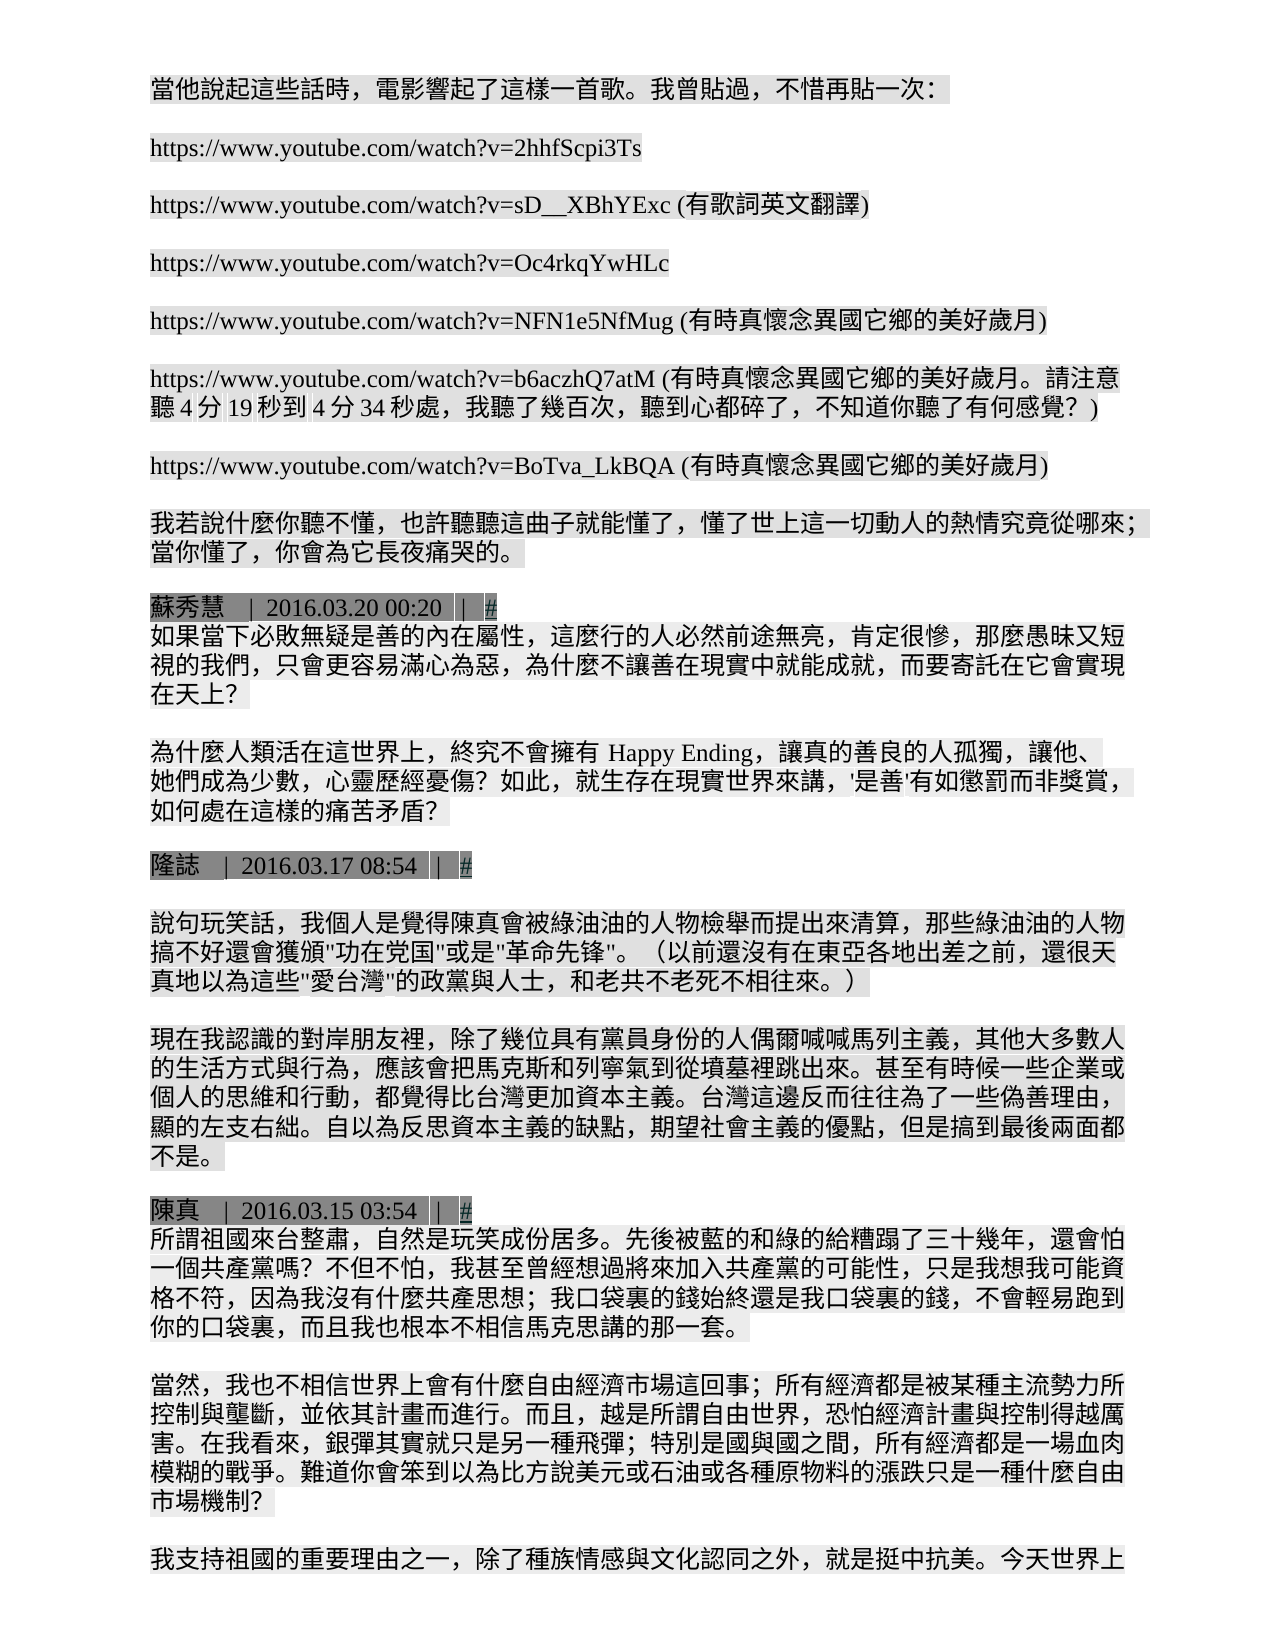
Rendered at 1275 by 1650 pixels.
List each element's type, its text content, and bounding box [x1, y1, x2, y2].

text 所謂祖國來台整肅，自然是玩笑成份居多。先後被藍的和綠的給糟蹋了三十幾年，還會怕一個共產黨嗎？不但不怕，我甚至曾經想過將來加入共產黨的可能性，只是我想我可能資格不符，因為我沒有什麼共產思想；我口袋裏的錢始終還是我口袋裏的錢，不會輕易跑到你的口袋裏，而且我也根本不相信馬克思講的那一套。 當然，我也不相信世界上會有什麼自由經濟市場這回事；所有經濟都是被某種主流勢力所控制與壟斷，並依其計畫而進行。而且，越是所謂自由世界，恐怕經濟計畫與控制得越厲害。在我看來，銀彈其實就只是另一種飛彈；特別是國與國之間，所有經濟都是一場血肉模糊的戰爭。難道你會笨到以為比方說美元或石油或各種原物料的漲跌只是一種什麼自由市場機制？ 我支持祖國的重要理由之一，除了種族情感與文化認同之外，就是挺中抗美。今天世界上要是沒有祖國對美國起了一種牽制作用，不要說大陸十幾億人必然百分之百會落得像敘利亞、伊拉克、阿富汗及利比亞那樣的下場，成為美軍侵略佔領下的人間煉獄，而且全世界將會有更多無數的人將在美軍全然肆無忌憚的血腥侵略下喪命。 事實上，祖國才是世界和平的真正維護者。當然，國家始終都不是一個 "人"，它不可能有 "人" 的良心，它當然不是為了和平或出於對生命的憐憫而挺身維護，而是說，它不訴諸侵略的外交政策，以及牽制美國的種種作為，恰恰對世界和平起了最大且最重要的貢獻。 我知道這樣講你聽了也許會很訝異，說不定以為我在搞笑，但我是完全認真的。我之所以從不談它或幾乎不談，只是因為我知道在這島上根本不可能談，只能關起門來在家裏談。 你之所以會對我的想法感到訝異，其實只是因為你始終被一些我稱之為 "大寫的謊言" 所迷惑；特別是在這樣一個將近一個世紀來從小到大對你不斷灌輸 "反共" 洗腦水的島上，幾個人會有不一樣的思維？比方說，一般人有著這樣一些奇怪的迷思，認為台灣是尊重人權的民主自由社會，祖國則不民主不自由沒人權。這完全是誤解。但我知道，即便在巴勒網，我恐怕也找不到幾個認同者。我們被所謂民主自由與人權這類東西給弄壞了腦子，產生了奇奇怪怪的各種自大幻覺與被害妄想以及各種對於有害人事物的瘋狂迷戀。 這個世界，千千萬萬的謊言可以濃縮成幾個幾乎無人置疑的 "大寫的謊言"，藉之操控整個世界，比方說 "美國意味著自由民主，中國意味著專制獨裁"、"這樣那樣 (比方說有選舉，比方說可以任意煽動任意亂罵) 就是民主自由，否則就不是"、"民主優於專制"...等等等。 一般謊言也許很容易戳破，但是大寫的謊言卻像個天羅地網，你幾乎是連談都沒法談的。試想，你有可能在北韓跟一般人探討金正恩嗎？當然不可能。即便沒有人壓制你，讓你自由探討，會有人信嗎？恐怕少之又少。我要做的類比是指的這樣一種 "幾乎絲毫不懷疑" 的荒唐現象。 也因此，我倒也不打算 "直接" 談這些將會讓人大為驚訝的想法，但我也許仍然還是有可能談談它或許依然有可能存在的一絲絲可能性。你總不能說，諸如這些大寫的偽命題就像數理邏輯那樣絲毫不可能有問題吧？質疑所謂民主，並不是什麼奇怪或大逆不道的想法，比方說蘇格拉底就很不喜歡那樣一種我們所謂的民主。重點是：一個人，如果他對某些謊言根本絲毫不懷疑，完全沒有任何懷疑的空間存在時，你要如何讓他相信他所確信之事其實並非如此理所當然，甚至根本就是一種精心營造的謊言？ 說起來，我也算是個老謀深算的政客，因為我知道跟人講話只能講到何種程度，懂得避開關鍵命題，因為對方如果連九九乘法都學不會，你一下子跳到高等微積分，反而只會把人給嚇跑，或者人家可能會以為你瘋了，或以為你在搞笑。但是，如果你要我老實說，我的良心實話就是這樣：這整個世界，就籠罩在上述幾個大寫的偽命題底下；這個世界最具有貢獻的媒體之一就是 RT (Russia Today)；至少這二十幾年來，對世界和平產生最大正面意義的事件之一就是祖國的崛起。 至些那些顛撲不破、但卻深植人心的種種偽命題，究竟是否有一天將會被拆穿破解，我不知道；但我知道，世界的樣貌如何，其實就維繫在所謂民主自由與人權等等這幾個大寫的謊言上；我同時也知道，經濟問題才是一切鬥爭的根本問題。世界大戰老早就爆發，只是它並非僅僅是以發射飛彈的形式出現，大多時候，銀彈才是真正血肉模糊的實質戰場。 至於祖國來台，整肅談不上，中共又不是吃飽太閒，整肅你我幹啥？不過，可以肯定的一點是：日後如果又再度改朝換代，藍轉綠，綠轉紅，我敢說，吃香喝辣的照樣還是吃香喝辣，威風八面的照樣還是威風八面；檯面上這些綠油油的，特別是那些比較年輕的、時下越是勇猛的，他們必然會在另一面旗幟下繼續吃香喝辣威風凜凜。這並不奇怪。古往今來，盡皆如此。 高達在 (應該是) "我略知她一二" 裏頭有一段台詞我很喜歡，不過原文我忘了個仔細，大意是這樣：就讓殺人的去殺，愛人的去愛....什麼樣的人就去幹些什麼，就讓事物如其所是吧。一個人總不可能又要這個又要那個，你總不能又要行俠仗義，又要財源滾滾，美不勝收。有可能嗎？一個舞台上，總該有悲有喜，有各種角色。我並不想選擇命運派發給自己的這樣一種角色，但我無從選擇；我相信你也一樣，在某個很重要的意義上，我們都沒得選擇各自所屬的那一份造化。 一個人，當他因為某種所謂無辜而承受巨大痛苦時，他也許會忍不住問天：為什麼？！為什麼？！一個人，做為一種異類，當他感受到一種揮之不去的孤獨時，他也許也會問天：為什麼？！為什麼？！問久了，天終於回答了。這沒有什麼 "為什麼"。這難道不就是世界如其所是應有的樣貌？這難道不就是一個角色所應盡的本份？於是，一切疑惑不見了。維根斯坦說，我們並不是找到問題的solution，而是找到dissolution；並不是因為這樣一些有關生命的問題被解答了，而是因為問題已經不再是問題，問題被消溶化解了。 [150, 1225, 1125, 1574]
text 蘇秀慧 | 2016.03.20 00:20 | # [150, 593, 1125, 622]
text 陳真 | 2016.03.15 03:54 | # [150, 1196, 1125, 1225]
text 隆誌 | 2016.03.17 08:54 | # [150, 851, 1125, 880]
text 說句玩笑話，我個人是覺得陳真會被綠油油的人物檢舉而提出來清算，那些綠油油的人物搞不好還會獲頒"功在党国"或是"革命先锋"。（以前還沒有在東亞各地出差之前，還很天真地以為這些"愛台灣"的政黨與人士，和老共不老死不相往來。） 現在我認識的對岸朋友裡，除了幾位具有黨員身份的人偶爾喊喊馬列主義，其他大多數人的生活方式與行為，應該會把馬克斯和列寧氣到從墳墓裡跳出來。甚至有時候一些企業或個人的思維和行動，都覺得比台灣更加資本主義。台灣這邊反而往往為了一些偽善理由，顯的左支右絀。自以為反思資本主義的缺點，期望社會主義的優點，但是搞到最後兩面都不是。 [150, 880, 1125, 1171]
text 如果當下必敗無疑是善的內在屬性，這麼行的人必然前途無亮，肯定很慘，那麼愚昧又短視的我們，只會更容易滿心為惡，為什麼不讓善在現實中就能成就，而要寄託在它會實現在天上？ 為什麼人類活在這世界上，終究不會擁有 Happy Ending，讓真的善良的人孤獨，讓他、她們成為少數，心靈歷經憂傷？如此，就生存在現實世界來講，'是善'有如懲罰而非獎賞，如何處在這樣的痛苦矛盾？ [150, 622, 1125, 826]
text 黨外時期，施明德有句名言，感動不少人，但我卻沒法體會那樣一種感動。他的名言是這麼說的："承受苦難易，抗拒誘惑難。" 但是對我來說，承受苦難卻相當不容易，至於誘惑嘛，投入其懷抱都來不及了，幹嘛抗拒呢？套句王爾德(Oscar Wilde)的名言："我能抵抗一切，除了誘惑"。 基本上，我跟王爾德肯定是同一國的，所謂物傷其類，也許這也是為什麼每當我想起他，總是忍不住想找眼淚瓶。 如果有人說我淡薄名利，那他一定對我全然不了解。這就好像說我淡薄大便一樣。大便讓人逃都來不及了，還需要故意淡薄一下嗎？反之，如果名利對你而言不是大便，而是美食佳餚，那你幹嘛淡薄它呢？應該努力追求才對啊。 同樣地，如果一個事情真的那麼苦難，怎麼還會有人偏要飛娥撲火？難道是被虐狂？當然不是。至少我不是。我倒是自認是個享樂主義者或唯美主義者；美則樂，不美則痛苦難熬。 所謂問世間情是何物，直教人以命相許，意味著你所 "許" 的那個東西，肯定是要比你的生命還更重要。何止是情，也許說美還更貼切些：問世間美是何物，直教人主動投懷送抱，哪會抗拒？ 美當然不一定是世俗所謂的快樂結局，悲劇也可能是一種美。美無法抵抗 (至少我是無法抵抗)，但是，美卻使我們有能力抵抗一切。 還記得昆汀塔倫提諾的 "決殺令" (Django Unchained)裏頭那一幕嗎？賞金獵人一路幫助黑奴男主角尋找他被壞人擄去的阿那達，其間經歷非常多的痛苦與危險，但是男主角就是不放棄，看起來是根本不要命了。還好有一天，終於被賞金獵人給找到了。賞金獵人愣愣地看著女主角，原本相當搞笑、甚至有點cynical的賞金獵人，此時卻異常溫柔虔誠地喃喃自語："我現在終於能明白，這一切的熱情從哪來。" 當他說起這些話時，電影響起了這樣一首歌。我曾貼過，不惜再貼一次： https://www.youtube.com/watch?v=2hhfScpi3Ts https://www.youtube.com/watch?v=sD__XBhYExc (有歌詞英文翻譯) https://www.youtube.com/watch?v=Oc4rkqYwHLc https://www.youtube.com/watch?v=NFN1e5NfMug (有時真懷念異國它鄉的美好歲月) https://www.youtube.com/watch?v=b6aczhQ7atM (有時真懷念異國它鄉的美好歲月。請注意聽4分19秒到4分34秒處，我聽了幾百次，聽到心都碎了，不知道你聽了有何感覺？) https://www.youtube.com/watch?v=BoTva_LkBQA (有時真懷念異國它鄉的美好歲月) 我若說什麼你聽不懂，也許聽聽這曲子就能懂了，懂了世上這一切動人的熱情究竟從哪來；當你懂了，你會為它長夜痛哭的。 [150, 75, 1125, 568]
